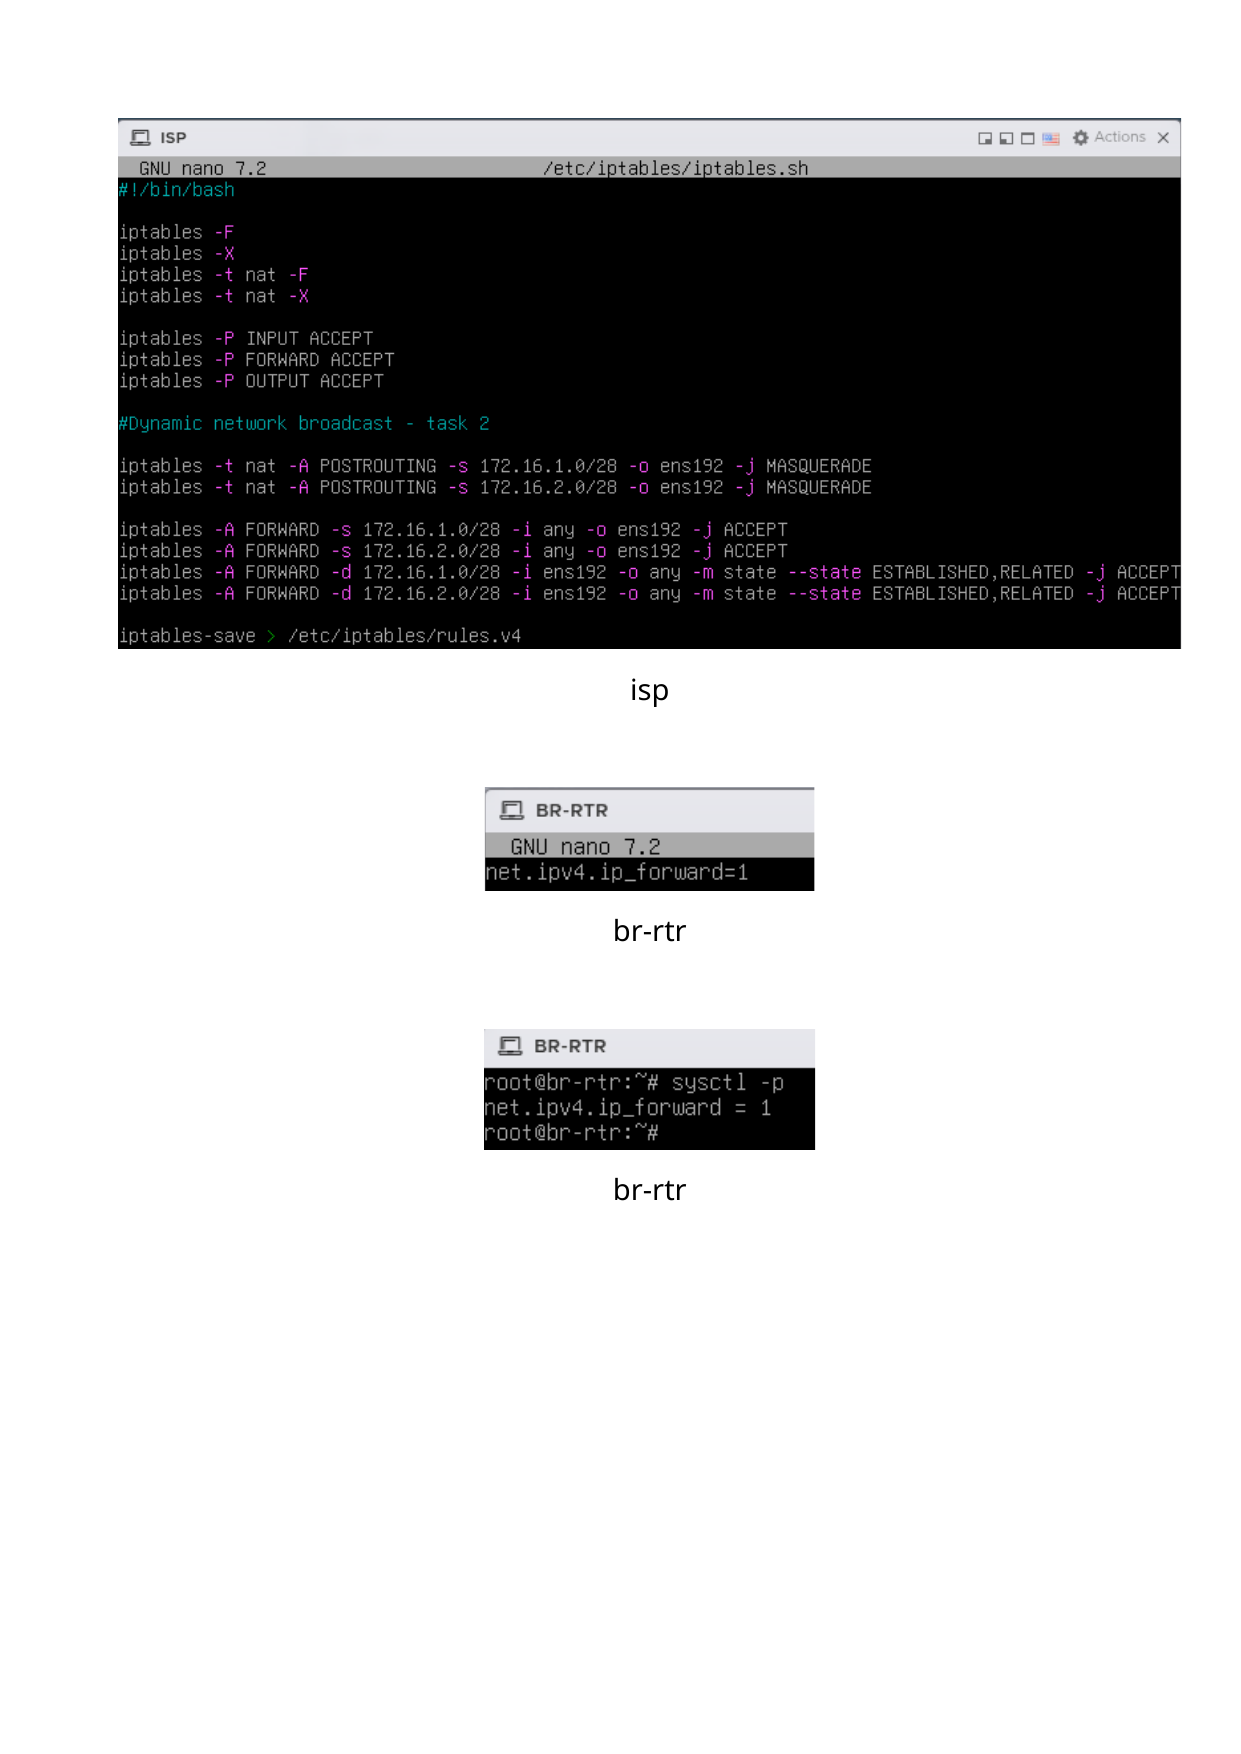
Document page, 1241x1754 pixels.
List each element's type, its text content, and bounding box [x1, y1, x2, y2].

text br-rtr [118, 788, 1181, 950]
text br-rtr [118, 1029, 1181, 1209]
picture [118, 118, 1182, 649]
picture [484, 1029, 816, 1150]
text isp [118, 649, 1181, 708]
picture [484, 787, 815, 891]
